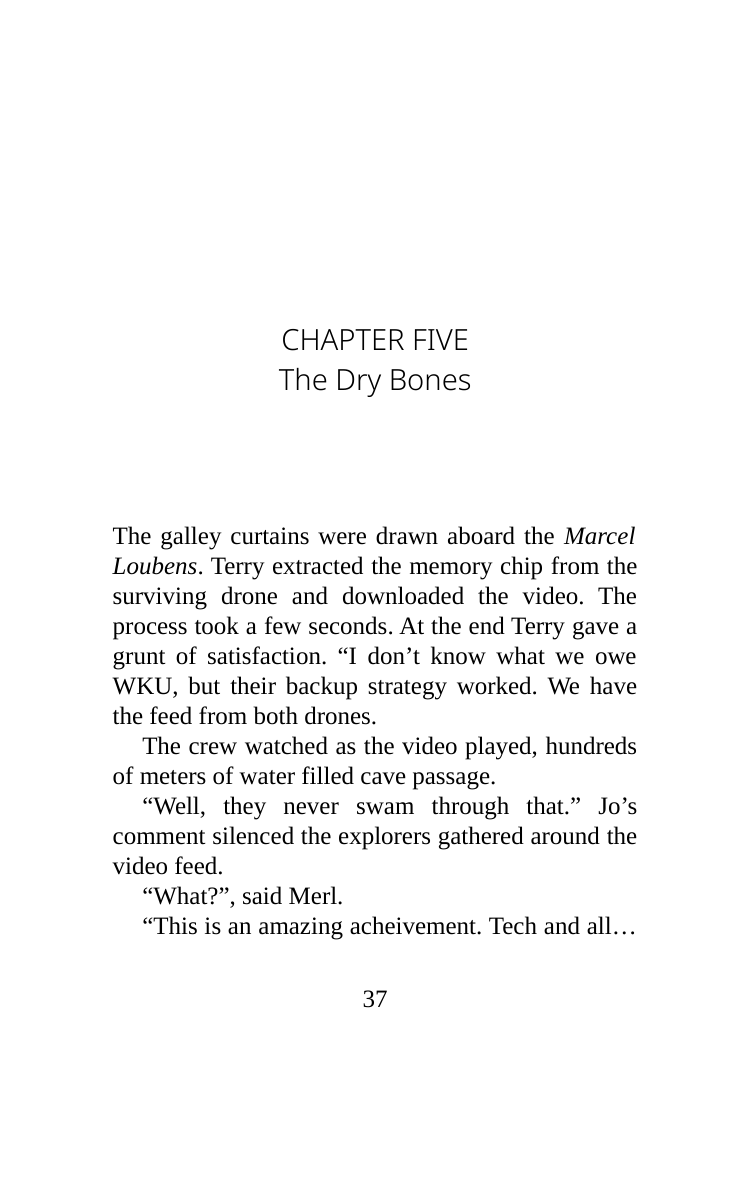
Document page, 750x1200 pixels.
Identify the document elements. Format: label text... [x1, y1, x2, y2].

text “This is an amazing acheivement. Tech and all… [112, 910, 637, 940]
text “What?”, said Merl. [112, 880, 637, 910]
text The crew watched as the video played, hundreds of meters of water filled cave passage. [112, 730, 637, 790]
subtitle CHAPTER FIVE The Dry Bones [112, 319, 637, 399]
text The galley curtains were drawn aboard the Marcel Loubens. Terry extracted the memory chip from the surviving drone and downloaded the video. The process took a few seconds. At the end Terry gave a grunt of satisfaction. “I don’t know what we owe WKU, but their backup strategy worked. We have the feed from both drones. [112, 520, 637, 730]
text “Well, they never swam through that.” Jo’s comment silenced the explorers gathered around the video feed. [112, 790, 637, 880]
